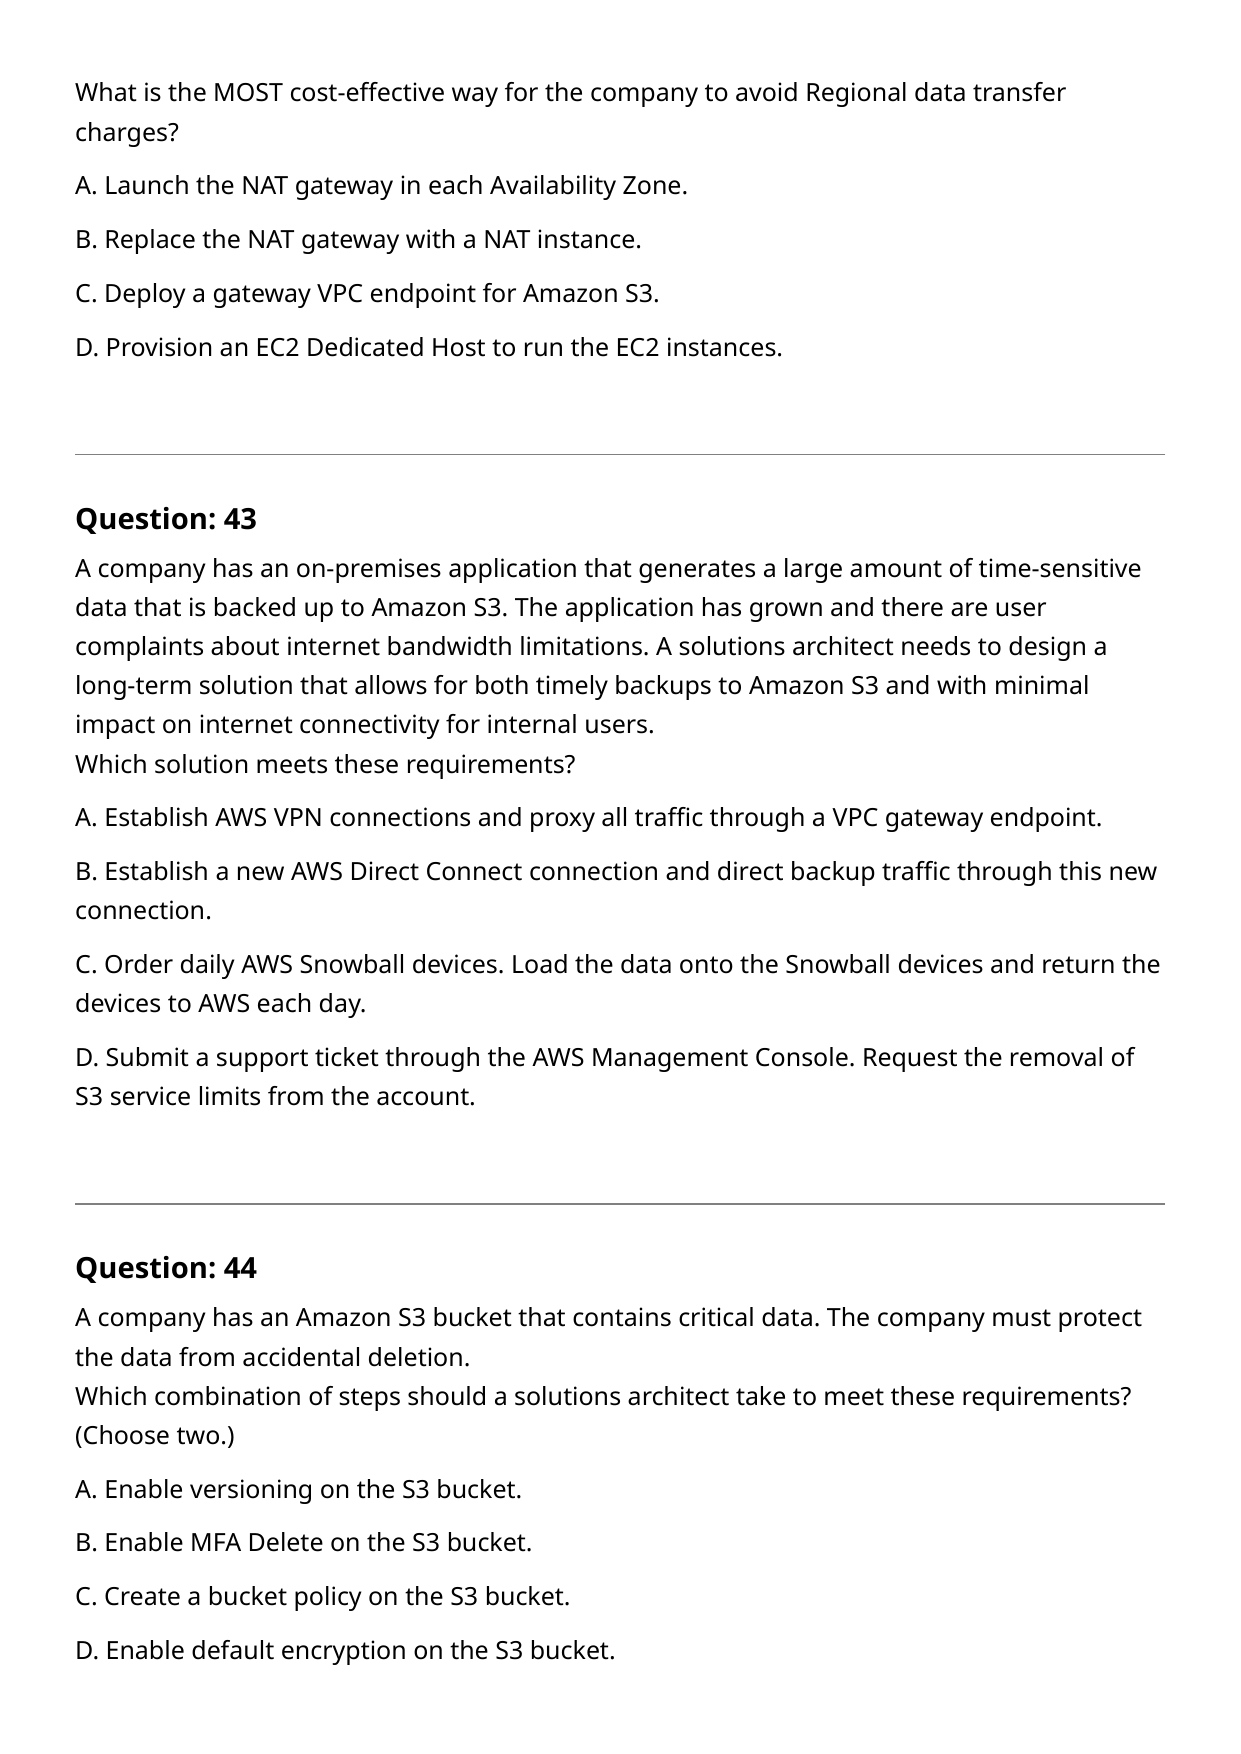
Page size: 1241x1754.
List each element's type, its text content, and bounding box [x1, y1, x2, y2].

text D. Provision an EC2 Dedicated Host to run the EC2 instances. [75, 329, 1165, 363]
text D. Submit a support ticket through the AWS Management Console. Request the removal of S3 service limits from the account. [75, 1039, 1165, 1113]
subtitle Question: 43 [75, 498, 1165, 538]
text C. Deploy a gateway VPC endpoint for Amazon S3. [75, 275, 1165, 309]
text C. Order daily AWS Snowball devices. Load the data onto the Snowball devices and return the devices to AWS each day. [75, 947, 1165, 1020]
text A company has an Amazon S3 bucket that contains critical data. The company must protect the data from accidental deletion. Which combination of steps should a solutions architect take to meet these requirements? (Choose two.) [75, 1300, 1165, 1452]
text What is the MOST cost-effective way for the company to avoid Regional data transfer charges? [75, 75, 1165, 148]
text A. Launch the NAT gateway in each Availability Zone. [75, 168, 1165, 202]
text A. Establish AWS VPN connections and proxy all traffic through a VPC gateway endpoint. [75, 800, 1165, 834]
subtitle Question: 44 [75, 1248, 1165, 1287]
text B. Enable MFA Delete on the S3 bucket. [75, 1525, 1165, 1559]
text A company has an on-premises application that generates a large amount of time-sensitive data that is backed up to Amazon S3. The application has grown and there are user complaints about internet bandwidth limitations. A solutions architect needs to design a long-term solution that allows for both timely backups to Amazon S3 and with minimal impact on internet connectivity for internal users. Which solution meets these requirements? [75, 550, 1165, 780]
text B. Replace the NAT gateway with a NAT instance. [75, 222, 1165, 256]
text C. Create a bucket policy on the S3 bucket. [75, 1579, 1165, 1613]
text A. Enable versioning on the S3 bucket. [75, 1471, 1165, 1505]
text B. Establish a new AWS Direct Connect connection and direct backup traffic through this new connection. [75, 854, 1165, 927]
text D. Enable default encryption on the S3 bucket. [75, 1632, 1165, 1667]
